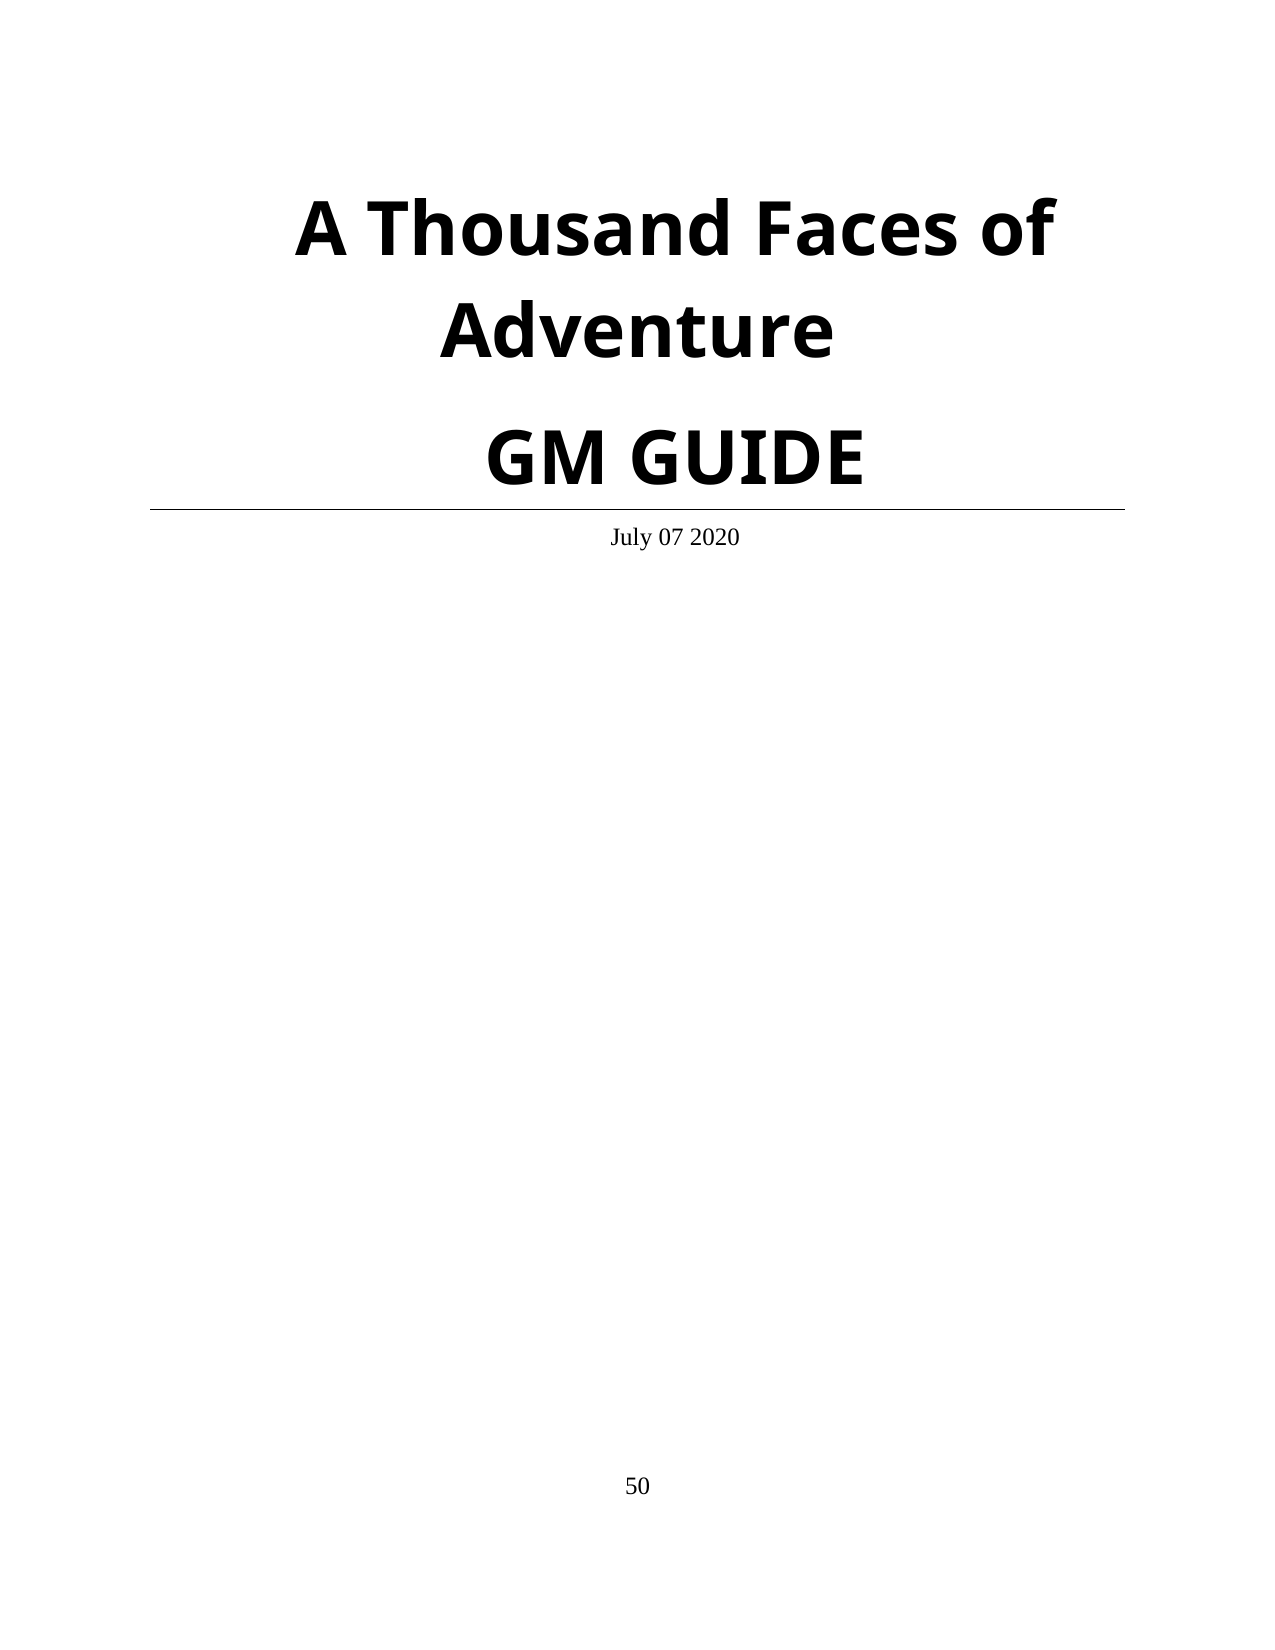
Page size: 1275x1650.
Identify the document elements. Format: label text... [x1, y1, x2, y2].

subtitle A Thousand Faces of Adventure [150, 175, 1125, 379]
list July 07 2020 [150, 522, 1125, 551]
subtitle GM GUIDE [150, 404, 1125, 509]
